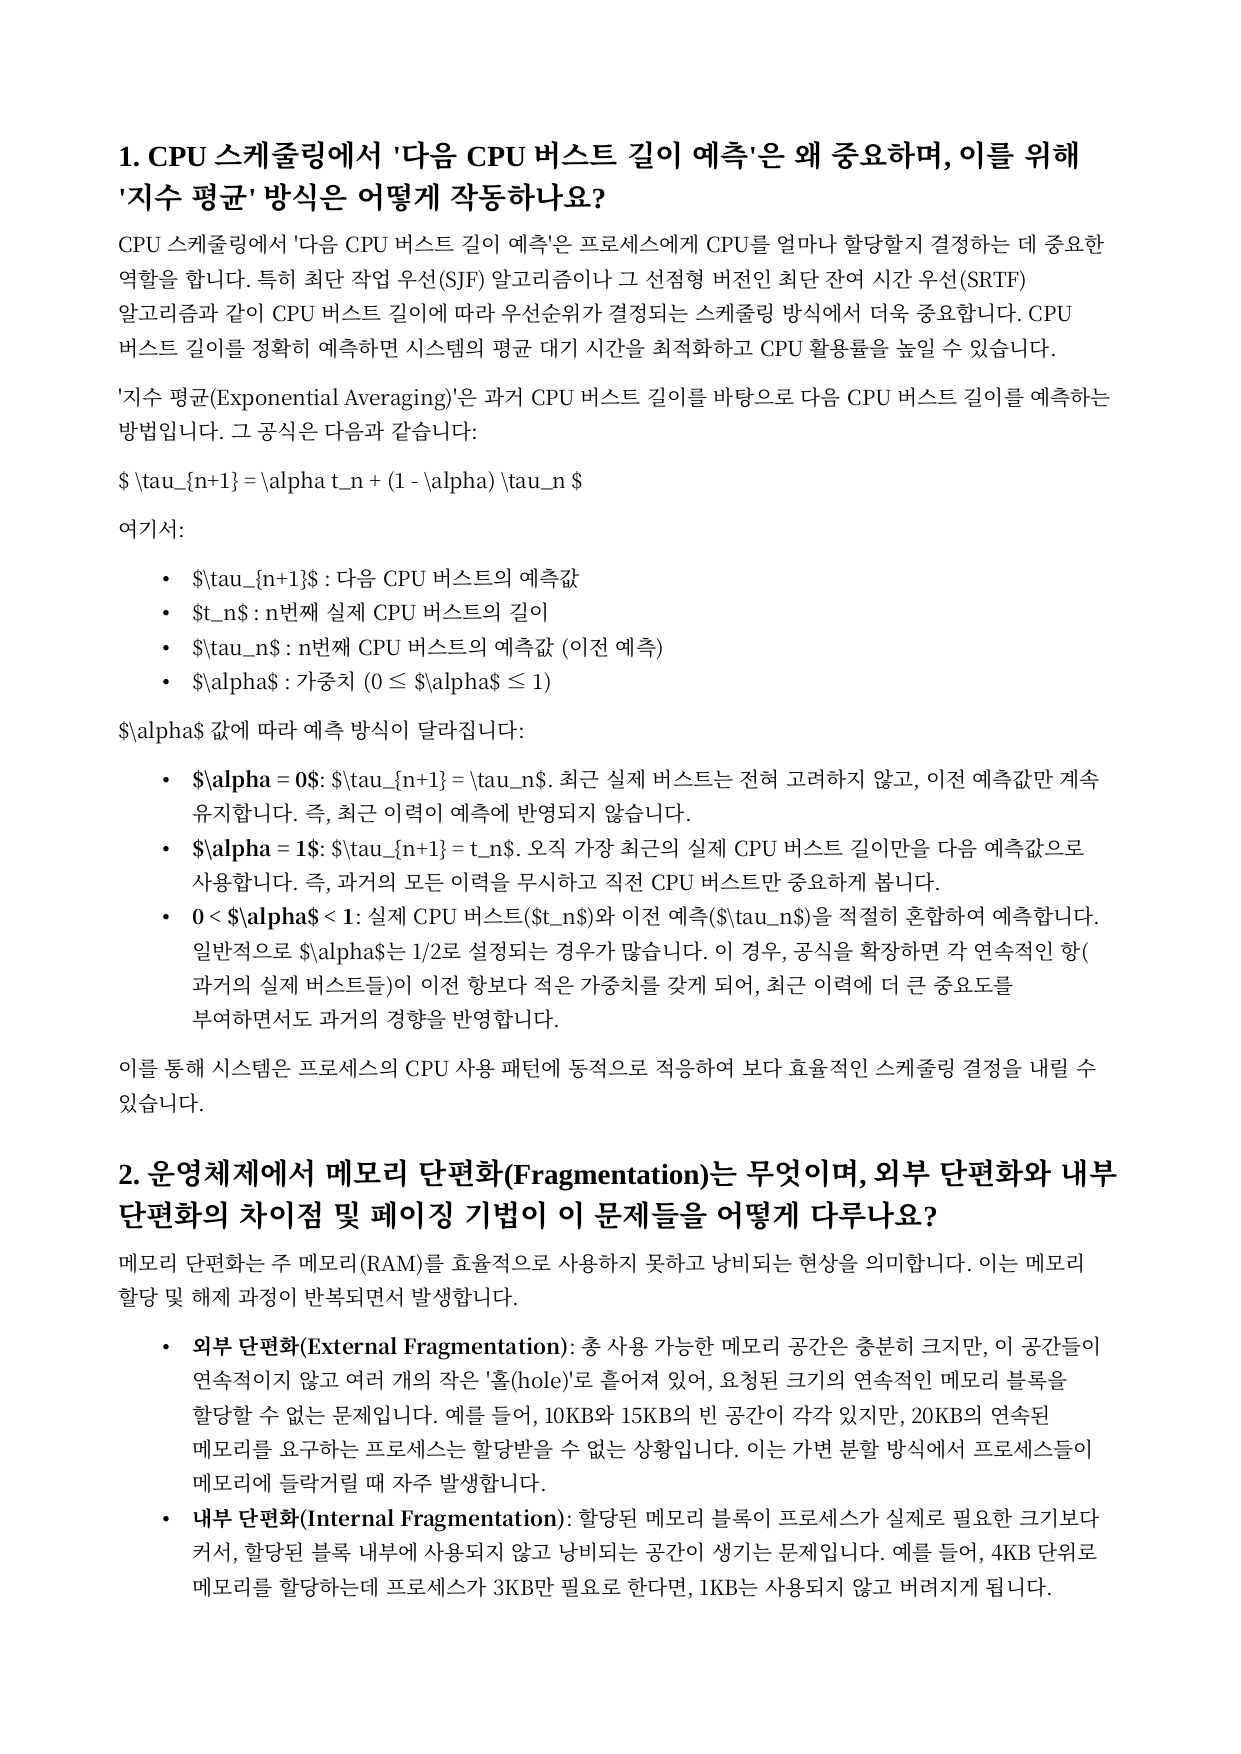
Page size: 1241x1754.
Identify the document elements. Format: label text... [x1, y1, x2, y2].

list $\alpha$ : 가중치 (0 ≤ $\alpha$ ≤ 1) [162, 665, 1122, 695]
text 여기서: [118, 513, 1122, 543]
text $ \tau_{n+1} = \alpha t_n + (1 - \alpha) \tau_n $ [118, 464, 1122, 494]
subtitle 1. CPU 스케줄링에서 '다음 CPU 버스트 길이 예측'은 왜 중요하며, 이를 위해 '지수 평균' 방식은 어떻게 작동하나요? [118, 133, 1122, 216]
text $\alpha$ 값에 따라 예측 방식이 달라집니다: [118, 714, 1122, 744]
list $\tau_n$ : n번째 CPU 버스트의 예측값 (이전 예측) [162, 631, 1122, 661]
text 메모리 단편화는 주 메모리(RAM)를 효율적으로 사용하지 못하고 낭비되는 현상을 의미합니다. 이는 메모리 할당 및 해제 과정이 반복되면서 발생합니다. [118, 1247, 1122, 1311]
list $\alpha = 0$: $\tau_{n+1} = \tau_n$. 최근 실제 버스트는 전혀 고려하지 않고, 이전 예측값만 계속 유지합니다. 즉, 최근 이력이 예측에 반영되지 않습니다. [162, 763, 1122, 828]
text '지수 평균(Exponential Averaging)'은 과거 CPU 버스트 길이를 바탕으로 다음 CPU 버스트 길이를 예측하는 방법입니다. 그 공식은 다음과 같습니다: [118, 381, 1122, 445]
list $\alpha = 1$: $\tau_{n+1} = t_n$. 오직 가장 최근의 실제 CPU 버스트 길이만을 다음 예측값으로 사용합니다. 즉, 과거의 모든 이력을 무시하고 직전 CPU 버스트만 중요하게 봅니다. [162, 832, 1122, 896]
list $\tau_{n+1}$ : 다음 CPU 버스트의 예측값 [162, 562, 1122, 592]
text 이를 통해 시스템은 프로세스의 CPU 사용 패턴에 동적으로 적응하여 보다 효율적인 스케줄링 결정을 내릴 수 있습니다. [118, 1053, 1122, 1117]
subtitle 2. 운영체제에서 메모리 단편화(Fragmentation)는 무엇이며, 외부 단편화와 내부 단편화의 차이점 및 페이징 기법이 이 문제들을 어떻게 다루나요? [118, 1151, 1122, 1234]
text CPU 스케줄링에서 '다음 CPU 버스트 길이 예측'은 프로세스에게 CPU를 얼마나 할당할지 결정하는 데 중요한 역할을 합니다. 특히 최단 작업 우선(SJF) 알고리즘이나 그 선점형 버전인 최단 잔여 시간 우선(SRTF) 알고리즘과 같이 CPU 버스트 길이에 따라 우선순위가 결정되는 스케줄링 방식에서 더욱 중요합니다. CPU 버스트 길이를 정확히 예측하면 시스템의 평균 대기 시간을 최적화하고 CPU 활용률을 높일 수 있습니다. [118, 229, 1122, 362]
list 내부 단편화(Internal Fragmentation): 할당된 메모리 블록이 프로세스가 실제로 필요한 크기보다 커서, 할당된 블록 내부에 사용되지 않고 낭비되는 공간이 생기는 문제입니다. 예를 들어, 4KB 단위로 메모리를 할당하는데 프로세스가 3KB만 필요로 한다면, 1KB는 사용되지 않고 버려지게 됩니다. [162, 1502, 1122, 1601]
list $t_n$ : n번째 실제 CPU 버스트의 길이 [162, 597, 1122, 627]
list 0 < $\alpha$ < 1: 실제 CPU 버스트($t_n$)와 이전 예측($\tau_n$)을 적절히 혼합하여 예측합니다. 일반적으로 $\alpha$는 1/2로 설정되는 경우가 많습니다. 이 경우, 공식을 확장하면 각 연속적인 항(과거의 실제 버스트들)이 이전 항보다 적은 가중치를 갖게 되어, 최근 이력에 더 큰 중요도를 부여하면서도 과거의 경향을 반영합니다. [162, 901, 1122, 1034]
list 외부 단편화(External Fragmentation): 총 사용 가능한 메모리 공간은 충분히 크지만, 이 공간들이 연속적이지 않고 여러 개의 작은 '홀(hole)'로 흩어져 있어, 요청된 크기의 연속적인 메모리 블록을 할당할 수 없는 문제입니다. 예를 들어, 10KB와 15KB의 빈 공간이 각각 있지만, 20KB의 연속된 메모리를 요구하는 프로세스는 할당받을 수 없는 상황입니다. 이는 가변 분할 방식에서 프로세스들이 메모리에 들락거릴 때 자주 발생합니다. [162, 1330, 1122, 1498]
